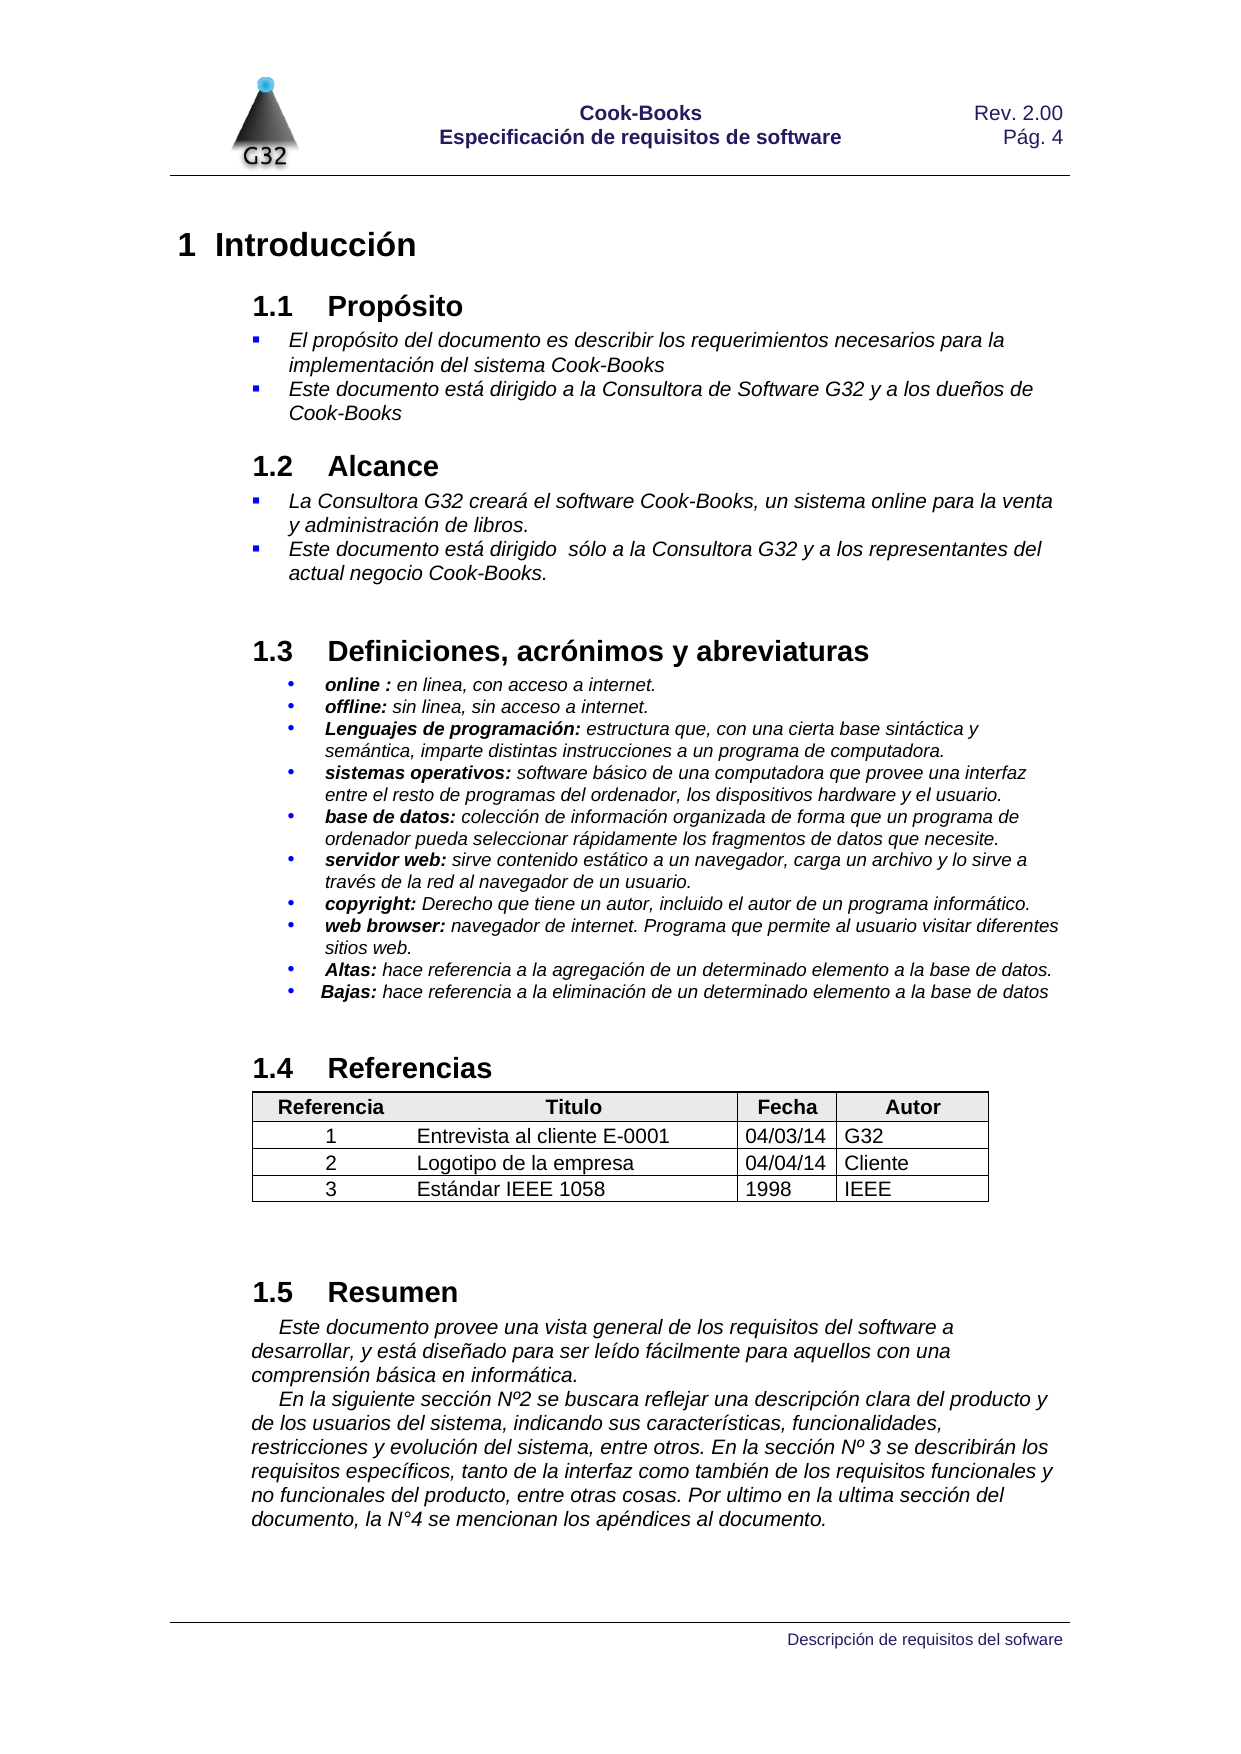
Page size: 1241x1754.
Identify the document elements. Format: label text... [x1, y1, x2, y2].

text Este documento provee una vista general de los requisitos del software a desarrollar, y está diseñado para ser leído fácilmente para aquellos con una comprensión básica en informática. [251, 1315, 1063, 1387]
table_header Referencia [253, 1093, 409, 1121]
table_cell 3 [253, 1176, 409, 1201]
table_cell 03/04/14 [738, 1122, 836, 1148]
list Este documento está dirigido sólo a la Consultora G32 y a los representantes del actual negocio Cook-Books. [251, 537, 1063, 585]
table_cell Cliente [837, 1149, 988, 1174]
list La Consultora G32 creará el software Cook-Books, un sistema online para la venta y administración de libros. [251, 489, 1063, 537]
table_cell IEEE [837, 1176, 988, 1201]
subtitle Referencias [252, 1052, 1063, 1085]
subtitle Introducción [177, 225, 1063, 263]
table_header Autor [837, 1093, 988, 1121]
subtitle Resumen [252, 1275, 1063, 1309]
table_cell 1 [253, 1122, 409, 1148]
subtitle Definiciones, acrónimos y abreviaturas [252, 634, 1063, 668]
list servidor web: sirve contenido estático a un navegador, carga un archivo y lo sirve a través de la red al navegador de un usuario. [287, 849, 1063, 893]
list Este documento está dirigido a la Consultora de Software G32 y a los dueños de Cook-Books [251, 376, 1063, 424]
table_cell G32 [837, 1122, 988, 1148]
list online : en linea, con acceso a internet. [287, 674, 1063, 696]
list web browser: navegador de internet. Programa que permite al usuario visitar diferentes sitios web. [287, 915, 1063, 958]
table_cell 1998 [738, 1176, 836, 1201]
list copyright: Derecho que tiene un autor, incluido el autor de un programa informático. [287, 893, 1063, 915]
subtitle Propósito [252, 288, 1063, 322]
table_cell Entrevista al cliente E-0001 [409, 1122, 737, 1148]
table_cell Logotipo de la empresa [409, 1149, 737, 1174]
table_header Fecha [738, 1093, 836, 1121]
table_cell Estándar IEEE 1058 [409, 1176, 737, 1201]
list offline: sin linea, sin acceso a internet. [287, 696, 1063, 718]
list Bajas: hace referencia a la eliminación de un determinado elemento a la base de datos [287, 981, 1063, 1003]
list Altas: hace referencia a la agregación de un determinado elemento a la base de datos. [287, 958, 1063, 981]
text En la siguiente sección Nº2 se buscara reflejar una descripción clara del producto y de los usuarios del sistema, indicando sus características, funcionalidades, restricciones y evolución del sistema, entre otros. En la sección Nº 3 se describirán los requisitos específicos, tanto de la interfaz como también de los requisitos funcionales y no funcionales del producto, entre otras cosas. Por ultimo en la ultima sección del documento, la N°4 se mencionan los apéndices al documento. [251, 1387, 1063, 1531]
table_cell 2 [253, 1149, 409, 1174]
table_header Titulo [409, 1093, 737, 1121]
table_cell 04/04/14 [738, 1149, 836, 1174]
list El propósito del documento es describir los requerimientos necesarios para la implementación del sistema Cook-Books [251, 328, 1063, 376]
list base de datos: colección de información organizada de forma que un programa de ordenador pueda seleccionar rápidamente los fragmentos de datos que necesite. [287, 805, 1063, 849]
list sistemas operativos: software básico de una computadora que provee una interfaz entre el resto de programas del ordenador, los dispositivos hardware y el usuario. [287, 762, 1063, 805]
subtitle Alcance [252, 449, 1063, 483]
list Lenguajes de programación: estructura que, con una cierta base sintáctica y semántica, imparte distintas instrucciones a un programa de computadora. [287, 718, 1063, 762]
picture [216, 77, 314, 174]
